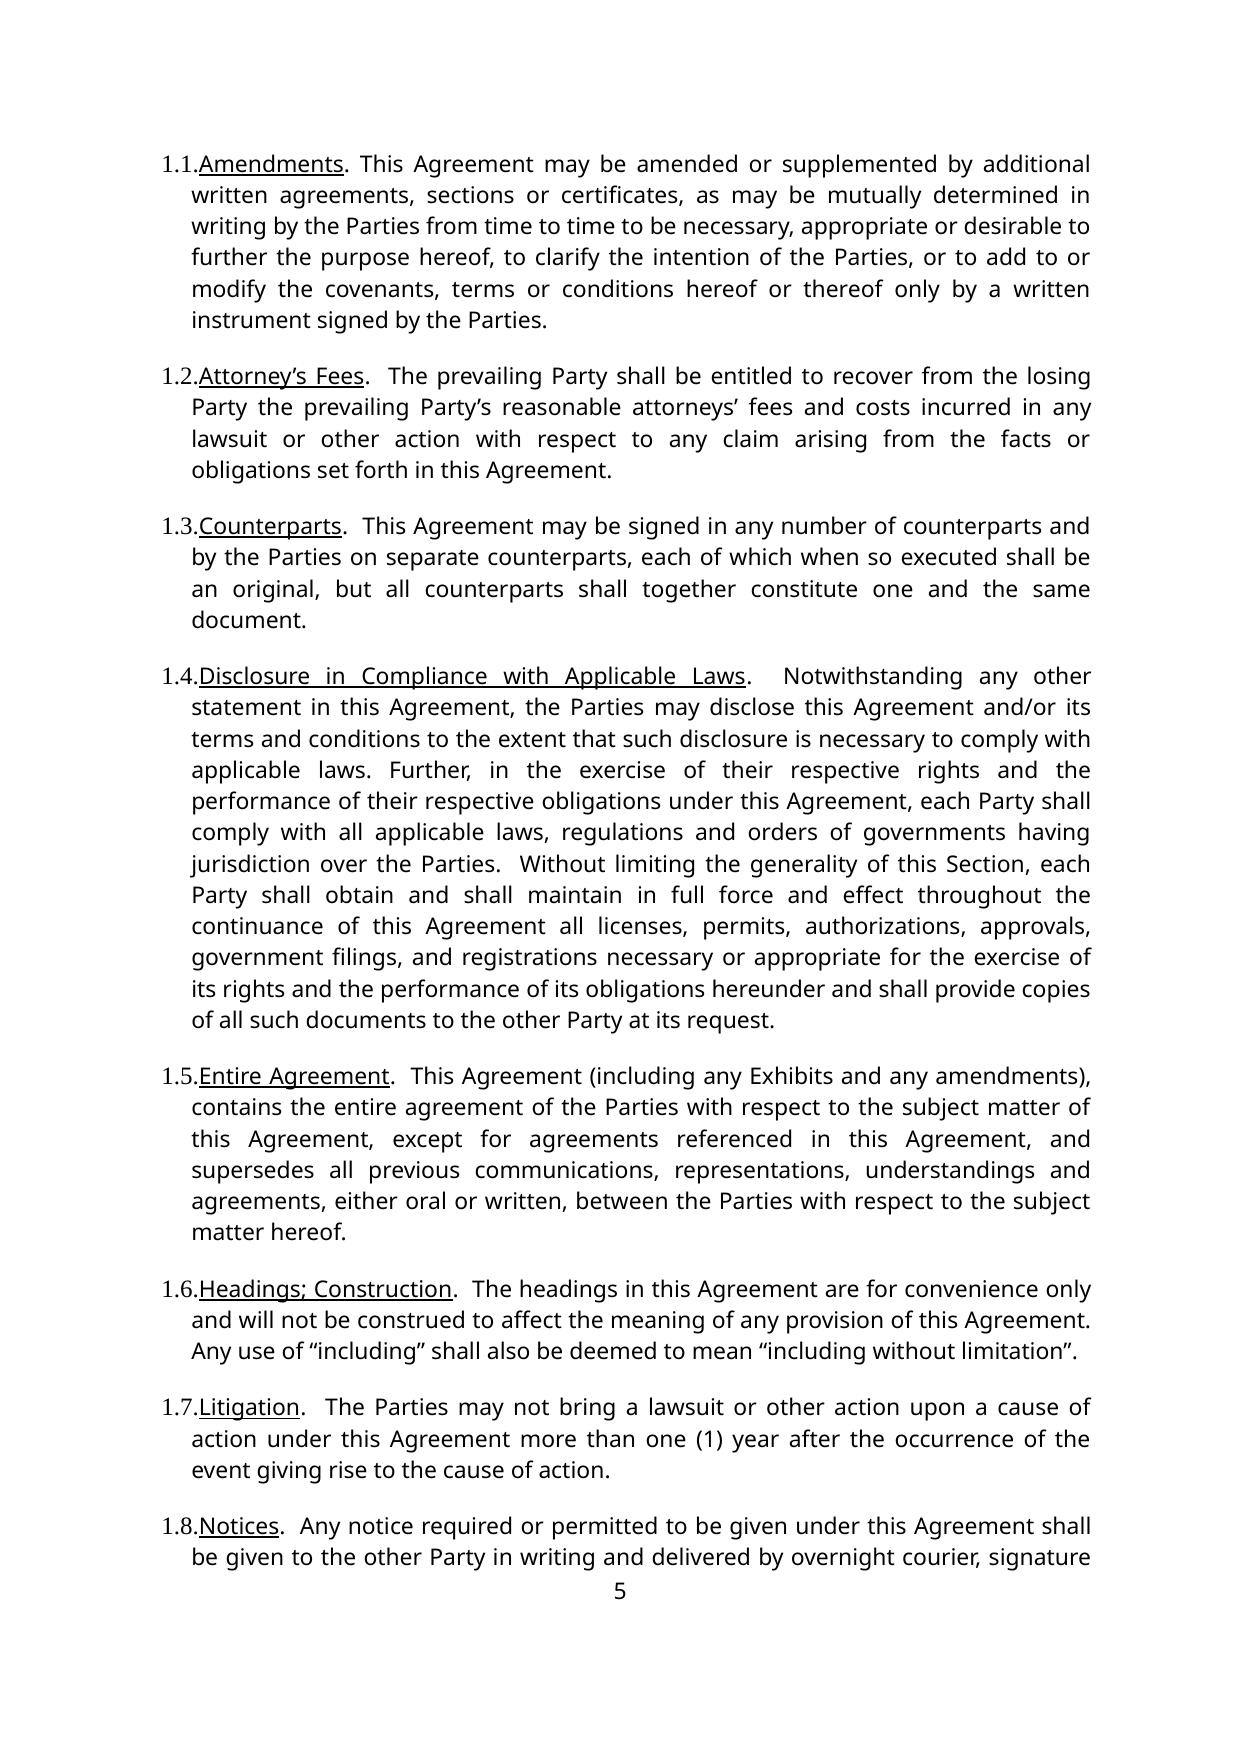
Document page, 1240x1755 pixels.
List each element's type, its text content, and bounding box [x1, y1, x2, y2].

list Counterparts. This Agreement may be signed in any number of counterparts and by the Parties on separate counterparts, each of which when so executed shall be an original, but all counterparts shall together constitute one and the same document. [161, 510, 1092, 635]
list Litigation. The Parties may not bring a lawsuit or other action upon a cause of action under this Agreement more than one (1) year after the occurrence of the event giving rise to the cause of action. [161, 1391, 1092, 1485]
list Headings; Construction. The headings in this Agreement are for convenience only and will not be construed to affect the meaning of any provision of this Agreement. Any use of “including” shall also be deemed to mean “including without limitation”. [161, 1273, 1092, 1366]
list Disclosure in Compliance with Applicable Laws. Notwithstanding any other statement in this Agreement, the Parties may disclose this Agreement and/or its terms and conditions to the extent that such disclosure is necessary to comply with applicable laws. Further, in the exercise of their respective rights and the performance of their respective obligations under this Agreement, each Party shall comply with all applicable laws, regulations and orders of governments having jurisdiction over the Parties. Without limiting the generality of this Section, each Party shall obtain and shall maintain in full force and effect throughout the continuance of this Agreement all licenses, permits, authorizations, approvals, government filings, and registrations necessary or appropriate for the exercise of its rights and the performance of its obligations hereunder and shall provide copies of all such documents to the other Party at its request. [161, 660, 1092, 1035]
list Entire Agreement. This Agreement (including any Exhibits and any amendments), contains the entire agreement of the Parties with respect to the subject matter of this Agreement, except for agreements referenced in this Agreement, and supersedes all previous communications, representations, understandings and agreements, either oral or written, between the Parties with respect to the subject matter hereof. [161, 1060, 1092, 1248]
list Amendments. This Agreement may be amended or supplemented by additional written agreements, sections or certificates, as may be mutually determined in writing by the Parties from time to time to be necessary, appropriate or desirable to further the purpose hereof, to clarify the intention of the Parties, or to add to or modify the covenants, terms or conditions hereof or thereof only by a written instrument signed by the Parties. [161, 148, 1092, 335]
list Notices. Any notice required or permitted to be given under this Agreement shall be given to the other Party in writing and delivered by overnight courier, signature [161, 1510, 1092, 1573]
list Attorney’s Fees. The prevailing Party shall be entitled to recover from the losing Party the prevailing Party’s reasonable attorneys’ fees and costs incurred in any lawsuit or other action with respect to any claim arising from the facts or obligations set forth in this Agreement. [161, 360, 1092, 485]
